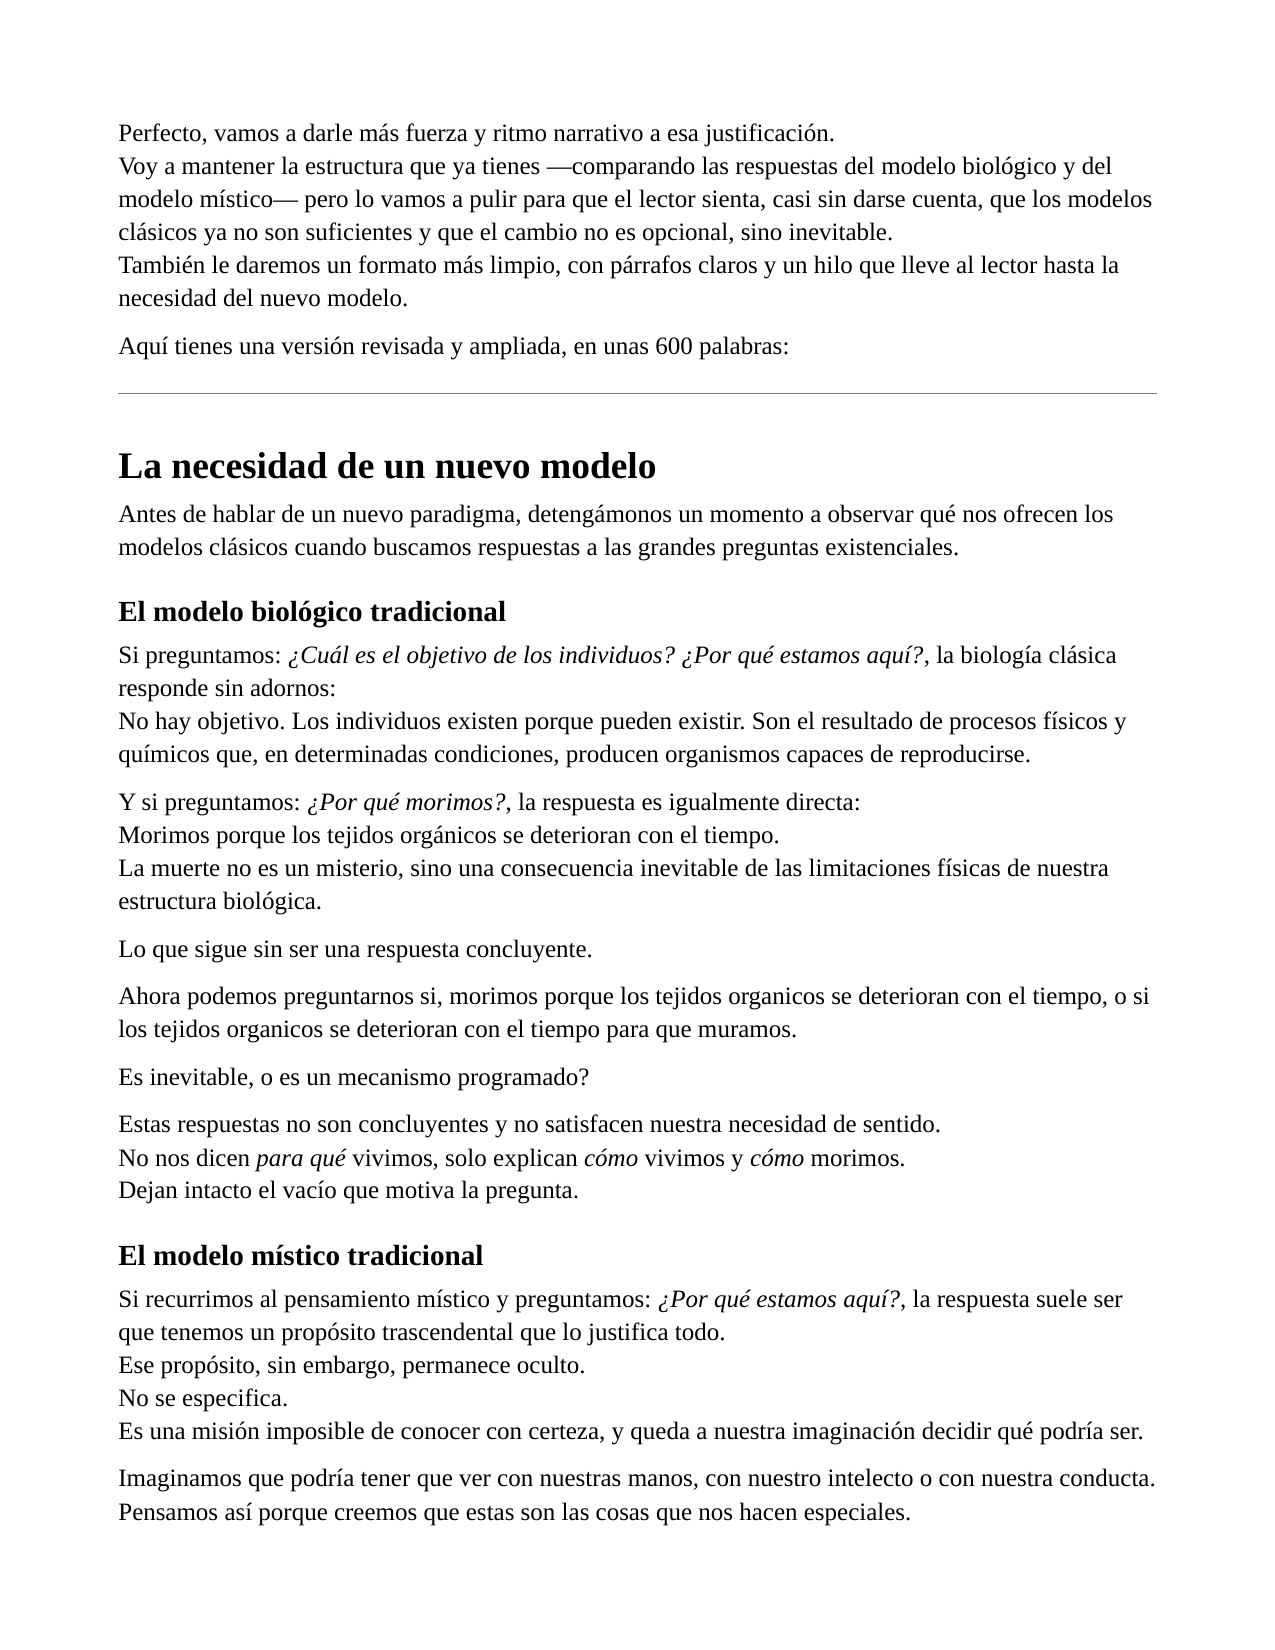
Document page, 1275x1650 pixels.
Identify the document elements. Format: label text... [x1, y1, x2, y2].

subtitle El modelo místico tradicional [118, 1238, 1157, 1271]
text Estas respuestas no son concluyentes y no satisfacen nuestra necesidad de sentido. No nos dicen para qué vivimos, solo explican cómo vivimos y cómo morimos. Dejan intacto el vacío que motiva la pregunta. [118, 1109, 1157, 1204]
text Antes de hablar de un nuevo paradigma, detengámonos un momento a observar qué nos ofrecen los modelos clásicos cuando buscamos respuestas a las grandes preguntas existenciales. [118, 499, 1157, 561]
text Lo que sigue sin ser una respuesta concluyente. [118, 934, 1157, 962]
text Ahora podemos preguntarnos si, morimos porque los tejidos organicos se deterioran con el tiempo, o si los tejidos organicos se deterioran con el tiempo para que muramos. [118, 981, 1157, 1043]
subtitle El modelo biológico tradicional [118, 594, 1157, 628]
text Es inevitable, o es un mecanismo programado? [118, 1062, 1157, 1091]
text Perfecto, vamos a darle más fuerza y ritmo narrativo a esa justificación. Voy a mantener la estructura que ya tienes —comparando las respuestas del modelo biológico y del modelo místico— pero lo vamos a pulir para que el lector sienta, casi sin darse cuenta, que los modelos clásicos ya no son suficientes y que el cambio no es opcional, sino inevitable. También le daremos un formato más limpio, con párrafos claros y un hilo que lleve al lector hasta la necesidad del nuevo modelo. [118, 118, 1157, 312]
text Aquí tienes una versión revisada y ampliada, en unas 600 palabras: [118, 331, 1157, 359]
subtitle La necesidad de un nuevo modelo [118, 443, 1157, 487]
text Si preguntamos: ¿Cuál es el objetivo de los individuos? ¿Por qué estamos aquí?, la biología clásica responde sin adornos: No hay objetivo. Los individuos existen porque pueden existir. Son el resultado de procesos físicos y químicos que, en determinadas condiciones, producen organismos capaces de reproducirse. [118, 640, 1157, 768]
text Y si preguntamos: ¿Por qué morimos?, la respuesta es igualmente directa: Morimos porque los tejidos orgánicos se deterioran con el tiempo. La muerte no es un misterio, sino una consecuencia inevitable de las limitaciones físicas de nuestra estructura biológica. [118, 787, 1157, 915]
text Imaginamos que podría tener que ver con nuestras manos, con nuestro intelecto o con nuestra conducta. Pensamos así porque creemos que estas son las cosas que nos hacen especiales. [118, 1463, 1157, 1525]
text Si recurrimos al pensamiento místico y preguntamos: ¿Por qué estamos aquí?, la respuesta suele ser que tenemos un propósito trascendental que lo justifica todo. Ese propósito, sin embargo, permanece oculto. No se especifica. Es una misión imposible de conocer con certeza, y queda a nuestra imaginación decidir qué podría ser. [118, 1284, 1157, 1445]
